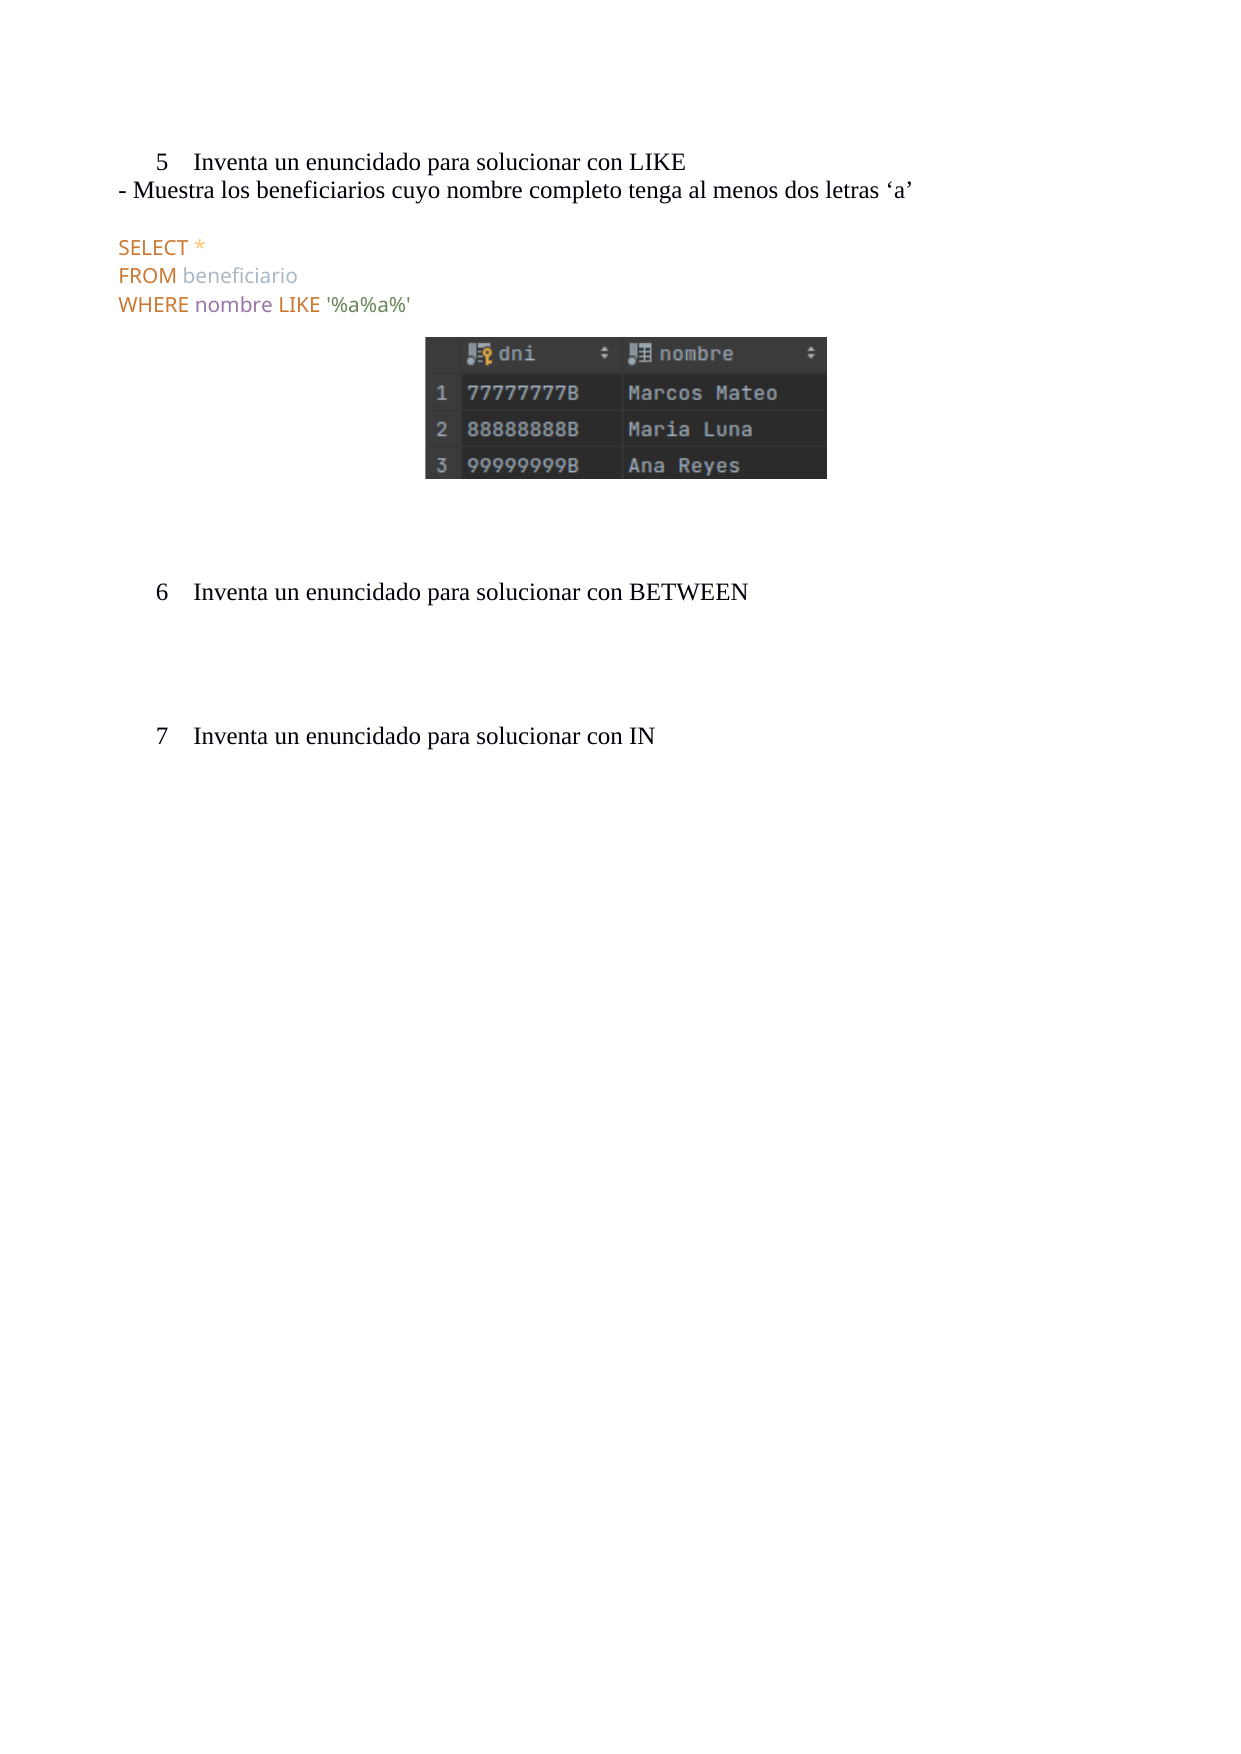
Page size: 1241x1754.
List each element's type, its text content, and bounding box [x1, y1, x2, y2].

picture [425, 337, 827, 479]
list Inventa un enuncidado para solucionar con LIKE [156, 147, 1122, 176]
list Inventa un enuncidado para solucionar con IN [156, 721, 1122, 750]
list Inventa un enuncidado para solucionar con BETWEEN [156, 577, 1122, 606]
text SELECT * FROM beneficiario WHERE nombre LIKE '%a%a%' [118, 233, 1122, 318]
text - Muestra los beneficiarios cuyo nombre completo tenga al menos dos letras ‘a’ [118, 176, 1122, 204]
